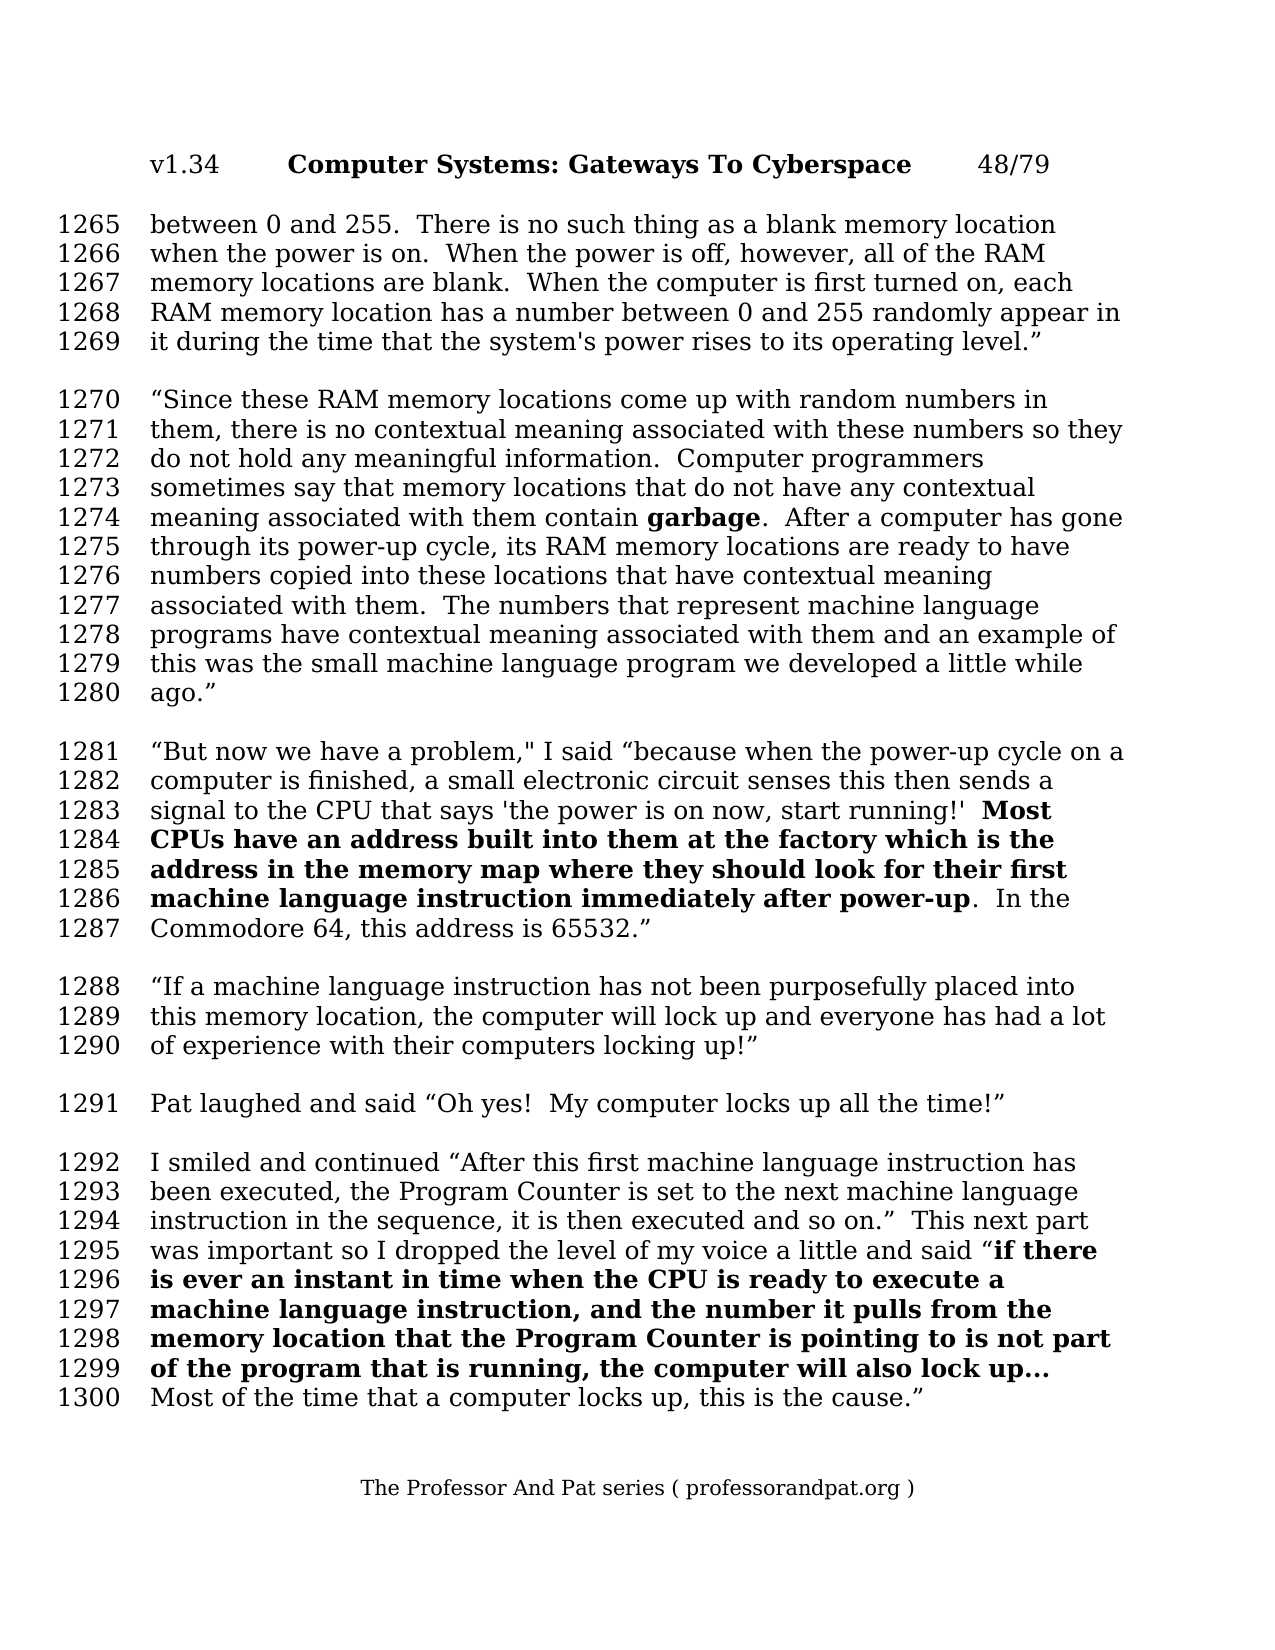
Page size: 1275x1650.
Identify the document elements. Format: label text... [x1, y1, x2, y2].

text “But now we have a problem," I said “because when the power-up cycle on a computer is finished, a small electronic circuit senses this then sends a signal to the CPU that says 'the power is on now, start running!' Most CPUs have an address built into them at the factory which is the address in the memory map where they should look for their first machine language instruction immediately after power-up. In the Commodore 64, this address is 65532.” [150, 737, 1125, 943]
text between 0 and 255. There is no such thing as a blank memory location when the power is on. When the power is off, however, all of the RAM memory locations are blank. When the computer is first turned on, each RAM memory location has a number between 0 and 255 randomly appear in it during the time that the system's power rises to its operating level.” [150, 210, 1125, 356]
text Pat laughed and said “Oh yes! My computer locks up all the time!” [150, 1089, 1125, 1119]
text “Since these RAM memory locations come up with random numbers in them, there is no contextual meaning associated with these numbers so they do not hold any meaningful information. Computer programmers sometimes say that memory locations that do not have any contextual meaning associated with them contain garbage. After a computer has gone through its power-up cycle, its RAM memory locations are ready to have numbers copied into these locations that have contextual meaning associated with them. The numbers that represent machine language programs have contextual meaning associated with them and an example of this was the small machine language program we developed a little while ago.” [150, 386, 1125, 708]
text I smiled and continued “After this first machine language instruction has been executed, the Program Counter is set to the next machine language instruction in the sequence, it is then executed and so on.” This next part was important so I dropped the level of my voice a little and said “if there is ever an instant in time when the CPU is ready to execute a machine language instruction, and the number it pulls from the memory location that the Program Counter is pointing to is not part of the program that is running, the computer will also lock up... Most of the time that a computer locks up, this is the cause.” [150, 1148, 1125, 1413]
text “If a machine language instruction has not been purposefully placed into this memory location, the computer will lock up and everyone has had a lot of experience with their computers locking up!” [150, 972, 1125, 1060]
